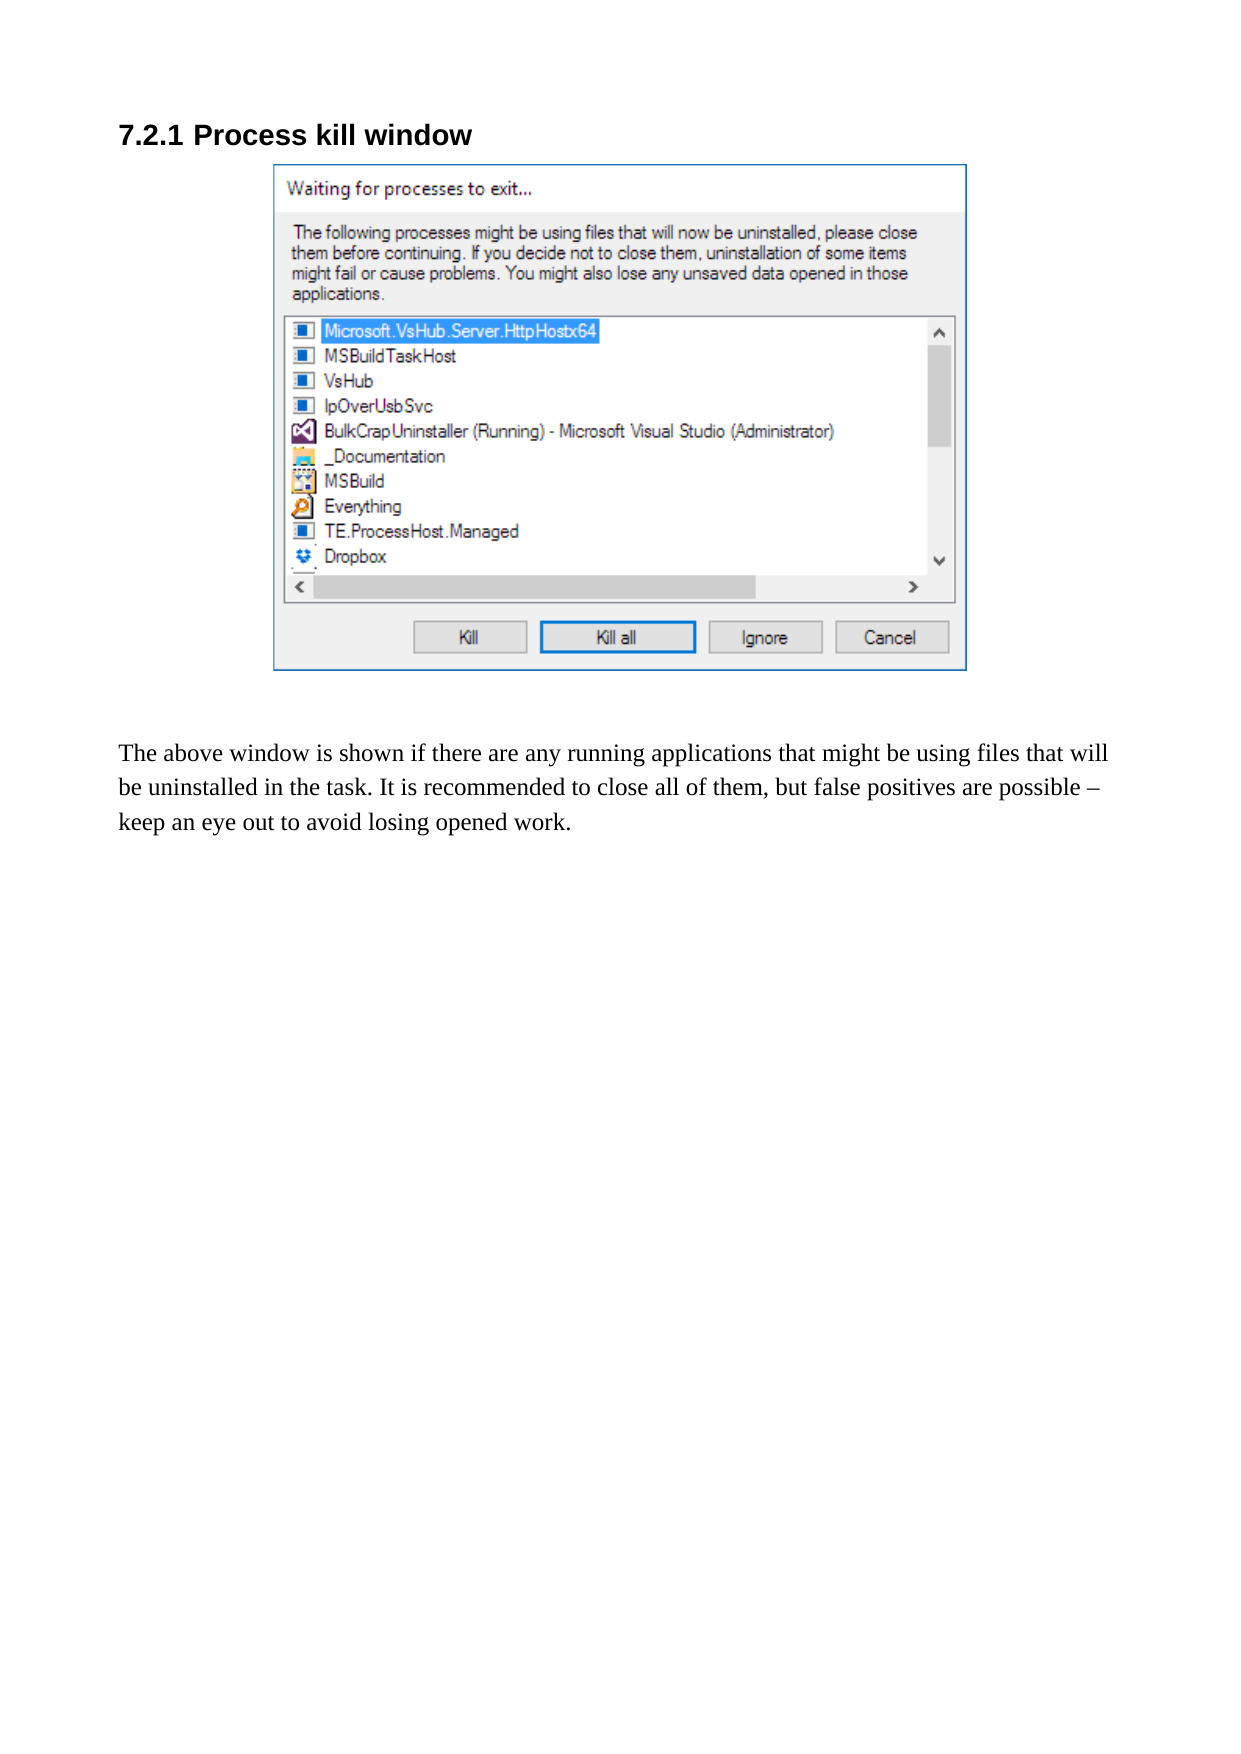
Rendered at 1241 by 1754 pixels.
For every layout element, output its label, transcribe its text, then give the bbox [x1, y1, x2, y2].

subtitle Process kill window [118, 118, 1122, 152]
picture [273, 164, 967, 671]
text The above window is shown if there are any running applications that might be using files that will be uninstalled in the task. It is recommended to close all of them, but false positives are possible – keep an eye out to avoid losing opened work. [118, 738, 1122, 836]
